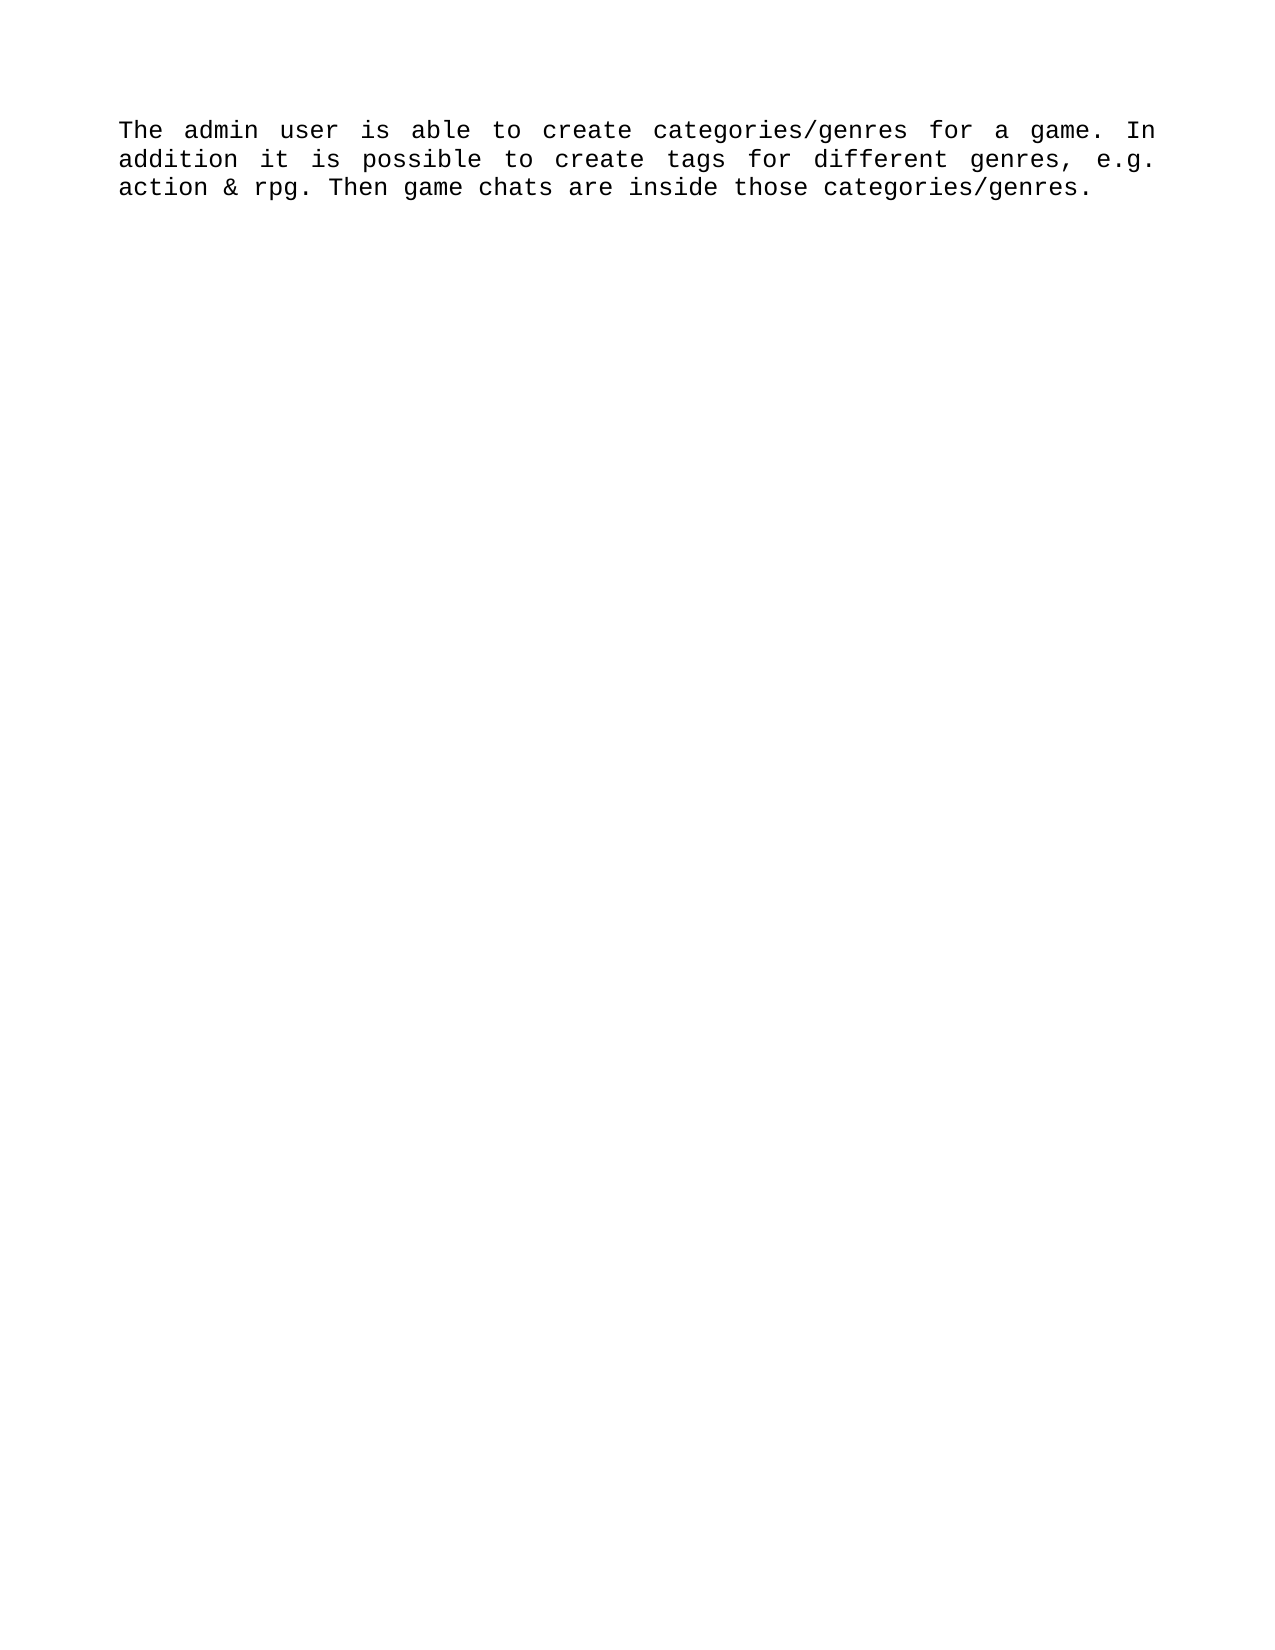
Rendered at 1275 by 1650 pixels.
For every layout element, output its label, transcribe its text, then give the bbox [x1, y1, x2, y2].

text The admin user is able to create categories/genres for a game. In addition it is possible to create tags for different genres, e.g. action & rpg. Then game chats are inside those categories/genres. [118, 118, 1157, 203]
